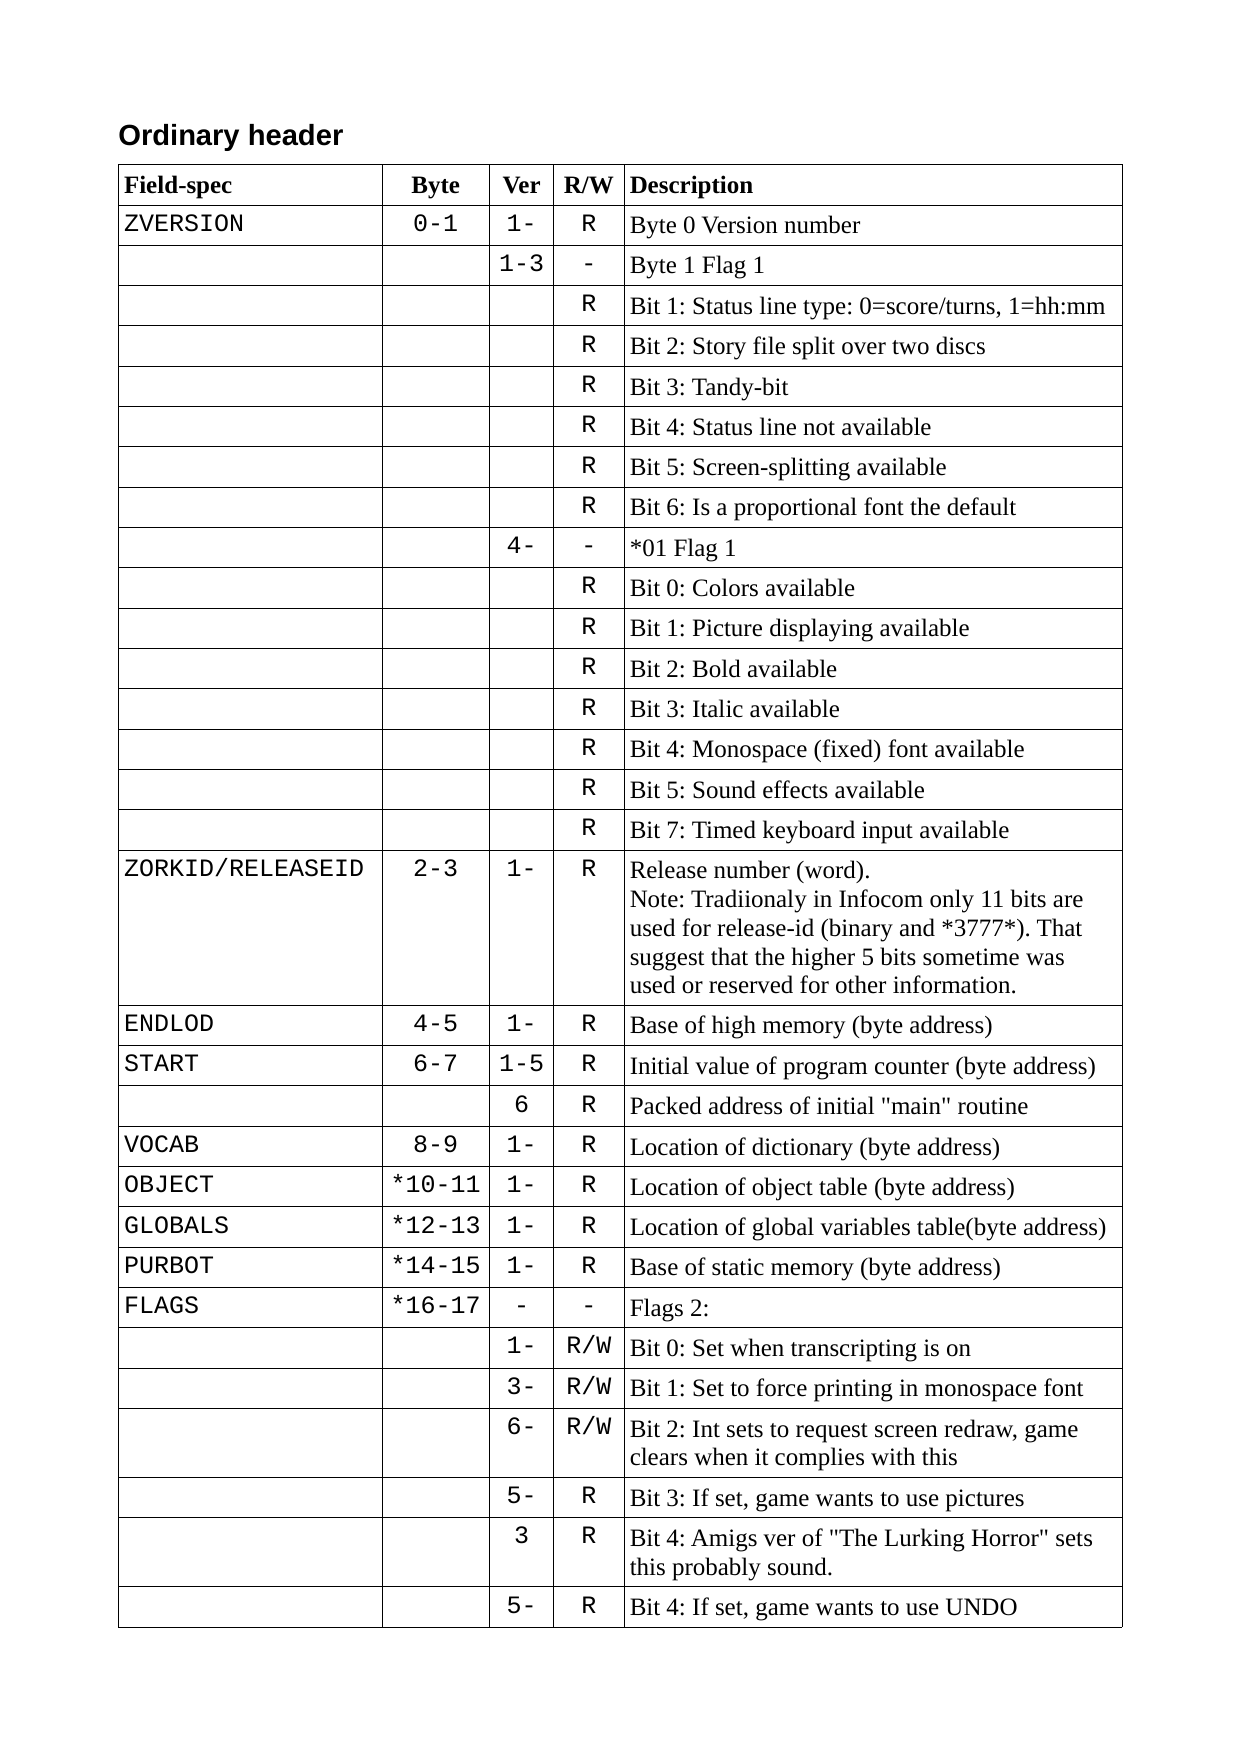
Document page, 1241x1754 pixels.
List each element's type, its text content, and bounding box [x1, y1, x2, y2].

table_cell OBJECT [119, 1167, 382, 1206]
table_cell R [554, 206, 624, 245]
table_cell [119, 1587, 382, 1627]
table_cell Bit 4: If set, game wants to use UNDO [625, 1587, 1122, 1627]
table_cell START [119, 1046, 382, 1085]
table_cell Bit 4: Monospace (fixed) font available [625, 730, 1122, 769]
table_cell R/W [554, 1409, 624, 1477]
table_cell 1- [490, 1207, 553, 1247]
table_cell [383, 649, 489, 688]
table_cell 8-9 [383, 1127, 489, 1166]
table_cell [490, 367, 553, 406]
table_cell [119, 1369, 382, 1408]
table_cell [383, 568, 489, 608]
table_cell Base of static memory (byte address) [625, 1248, 1122, 1287]
table_cell [119, 528, 382, 567]
table_cell R/W [554, 1369, 624, 1408]
table_cell R/W [554, 1328, 624, 1368]
table_cell R [554, 1006, 624, 1045]
table_cell Bit 5: Sound effects available [625, 770, 1122, 809]
table_cell Packed address of initial "main" routine [625, 1086, 1122, 1126]
table_cell R [554, 609, 624, 648]
table_cell 3- [490, 1369, 553, 1408]
table_cell 6 [490, 1086, 553, 1126]
table_cell [490, 447, 553, 487]
table_cell 1- [490, 851, 553, 1005]
table_cell R [554, 1127, 624, 1166]
table_cell [383, 1328, 489, 1368]
table_cell [383, 488, 489, 527]
table_cell 1-3 [490, 246, 553, 285]
table_cell [383, 447, 489, 487]
table_cell Bit 1: Picture displaying available [625, 609, 1122, 648]
table_cell Bit 4: Amigs ver of "The Lurking Horror" sets this probably sound. [625, 1518, 1122, 1586]
table_cell Release number (word). Note: Tradiionaly in Infocom only 11 bits are used for release-id (binary and *3777*). That suggest that the higher 5 bits sometime was used or reserved for other information. [625, 851, 1122, 1005]
table_cell 3 [490, 1518, 553, 1586]
table_cell [490, 286, 553, 325]
table_cell [383, 528, 489, 567]
table_cell *10-11 [383, 1167, 489, 1206]
table_cell [383, 730, 489, 769]
table_header Byte [383, 165, 489, 204]
table_cell [383, 326, 489, 366]
table_cell [490, 689, 553, 728]
table_header Description [625, 165, 1122, 204]
table_cell [383, 609, 489, 648]
table_cell [119, 1086, 382, 1126]
table_cell [383, 1478, 489, 1517]
table_cell Byte 1 Flag 1 [625, 246, 1122, 285]
table_cell Bit 6: Is a proportional font the default [625, 488, 1122, 527]
table_cell Base of high memory (byte address) [625, 1006, 1122, 1045]
table_cell GLOBALS [119, 1207, 382, 1247]
table_cell *14-15 [383, 1248, 489, 1287]
table_cell R [554, 568, 624, 608]
table_cell [119, 609, 382, 648]
table_cell ENDLOD [119, 1006, 382, 1045]
table_cell Bit 2: Story file split over two discs [625, 326, 1122, 366]
table_cell R [554, 1587, 624, 1627]
table_cell [383, 1409, 489, 1477]
table_cell 0-1 [383, 206, 489, 245]
table_cell 1- [490, 1127, 553, 1166]
table_cell Bit 2: Bold available [625, 649, 1122, 688]
table_cell Bit 3: Italic available [625, 689, 1122, 728]
table_cell R [554, 1167, 624, 1206]
table_cell [383, 770, 489, 809]
table_cell [383, 1369, 489, 1408]
table_cell [119, 770, 382, 809]
table_cell [383, 367, 489, 406]
table_cell 1- [490, 1006, 553, 1045]
table_cell R [554, 1207, 624, 1247]
table_header Ver [490, 165, 553, 204]
table_cell Location of object table (byte address) [625, 1167, 1122, 1206]
table_cell [119, 810, 382, 849]
table_cell R [554, 1478, 624, 1517]
table_cell [119, 568, 382, 608]
table_cell [490, 568, 553, 608]
table_cell 1- [490, 1328, 553, 1368]
table_cell [119, 367, 382, 406]
table_cell Bit 3: Tandy-bit [625, 367, 1122, 406]
table_cell ZVERSION [119, 206, 382, 245]
table_cell R [554, 407, 624, 446]
table_cell 6-7 [383, 1046, 489, 1085]
table_cell Bit 1: Set to force printing in monospace font [625, 1369, 1122, 1408]
table_cell [119, 407, 382, 446]
table_cell *16-17 [383, 1288, 489, 1327]
table_cell [490, 488, 553, 527]
table_cell R [554, 286, 624, 325]
table_cell [490, 810, 553, 849]
table_cell 2-3 [383, 851, 489, 1005]
table_cell [383, 1086, 489, 1126]
table_cell Bit 0: Colors available [625, 568, 1122, 608]
table_cell [119, 246, 382, 285]
table_cell 5- [490, 1587, 553, 1627]
table_cell Location of global variables table(byte address) [625, 1207, 1122, 1247]
table_cell R [554, 1086, 624, 1126]
table_cell [383, 286, 489, 325]
table_cell Initial value of program counter (byte address) [625, 1046, 1122, 1085]
table_cell - [554, 528, 624, 567]
table_cell [490, 326, 553, 366]
table_cell Bit 7: Timed keyboard input available [625, 810, 1122, 849]
table_cell [119, 286, 382, 325]
table_cell [383, 1587, 489, 1627]
table_cell [383, 246, 489, 285]
table_cell 6- [490, 1409, 553, 1477]
table_cell 4- [490, 528, 553, 567]
table_cell Bit 4: Status line not available [625, 407, 1122, 446]
table_cell R [554, 810, 624, 849]
table_cell [119, 730, 382, 769]
table_cell R [554, 447, 624, 487]
table_cell 1-5 [490, 1046, 553, 1085]
table_cell R [554, 851, 624, 1005]
table_cell Bit 0: Set when transcripting is on [625, 1328, 1122, 1368]
table_cell - [490, 1288, 553, 1327]
table_cell [383, 1518, 489, 1586]
table_cell R [554, 1046, 624, 1085]
table_cell [119, 326, 382, 366]
table_cell R [554, 770, 624, 809]
table_cell [490, 609, 553, 648]
table_cell [119, 689, 382, 728]
table_cell [119, 1518, 382, 1586]
table_cell [119, 649, 382, 688]
table_cell [119, 1328, 382, 1368]
table_cell [383, 689, 489, 728]
table_cell *12-13 [383, 1207, 489, 1247]
table_cell VOCAB [119, 1127, 382, 1166]
table_cell [490, 770, 553, 809]
table_cell R [554, 730, 624, 769]
table_cell R [554, 1518, 624, 1586]
table_cell [119, 447, 382, 487]
table_cell Bit 5: Screen-splitting available [625, 447, 1122, 487]
table_cell [490, 407, 553, 446]
table_cell Location of dictionary (byte address) [625, 1127, 1122, 1166]
table_cell [383, 407, 489, 446]
table_cell Bit 2: Int sets to request screen redraw, game clears when it complies with this [625, 1409, 1122, 1477]
table_cell R [554, 689, 624, 728]
table_header Field-spec [119, 165, 382, 204]
table_cell [490, 730, 553, 769]
table_cell 1- [490, 1248, 553, 1287]
table_header R/W [554, 165, 624, 204]
table_cell R [554, 488, 624, 527]
table_cell 1- [490, 206, 553, 245]
table_cell 1- [490, 1167, 553, 1206]
table_cell R [554, 326, 624, 366]
table_cell 5- [490, 1478, 553, 1517]
table_cell Flags 2: [625, 1288, 1122, 1327]
subtitle Ordinary header [118, 118, 1122, 152]
table_cell - [554, 1288, 624, 1327]
table_cell [119, 1478, 382, 1517]
table_cell [490, 649, 553, 688]
table_cell Bit 1: Status line type: 0=score/turns, 1=hh:mm [625, 286, 1122, 325]
table_cell [383, 810, 489, 849]
table_cell ZORKID/RELEASEID [119, 851, 382, 1005]
table_cell [119, 488, 382, 527]
table_cell - [554, 246, 624, 285]
table_cell Bit 3: If set, game wants to use pictures [625, 1478, 1122, 1517]
table_cell R [554, 1248, 624, 1287]
table_cell FLAGS [119, 1288, 382, 1327]
table_cell Byte 0 Version number [625, 206, 1122, 245]
table_cell 4-5 [383, 1006, 489, 1045]
table_cell R [554, 649, 624, 688]
table_cell *01 Flag 1 [625, 528, 1122, 567]
table_cell PURBOT [119, 1248, 382, 1287]
table_cell R [554, 367, 624, 406]
table_cell [119, 1409, 382, 1477]
